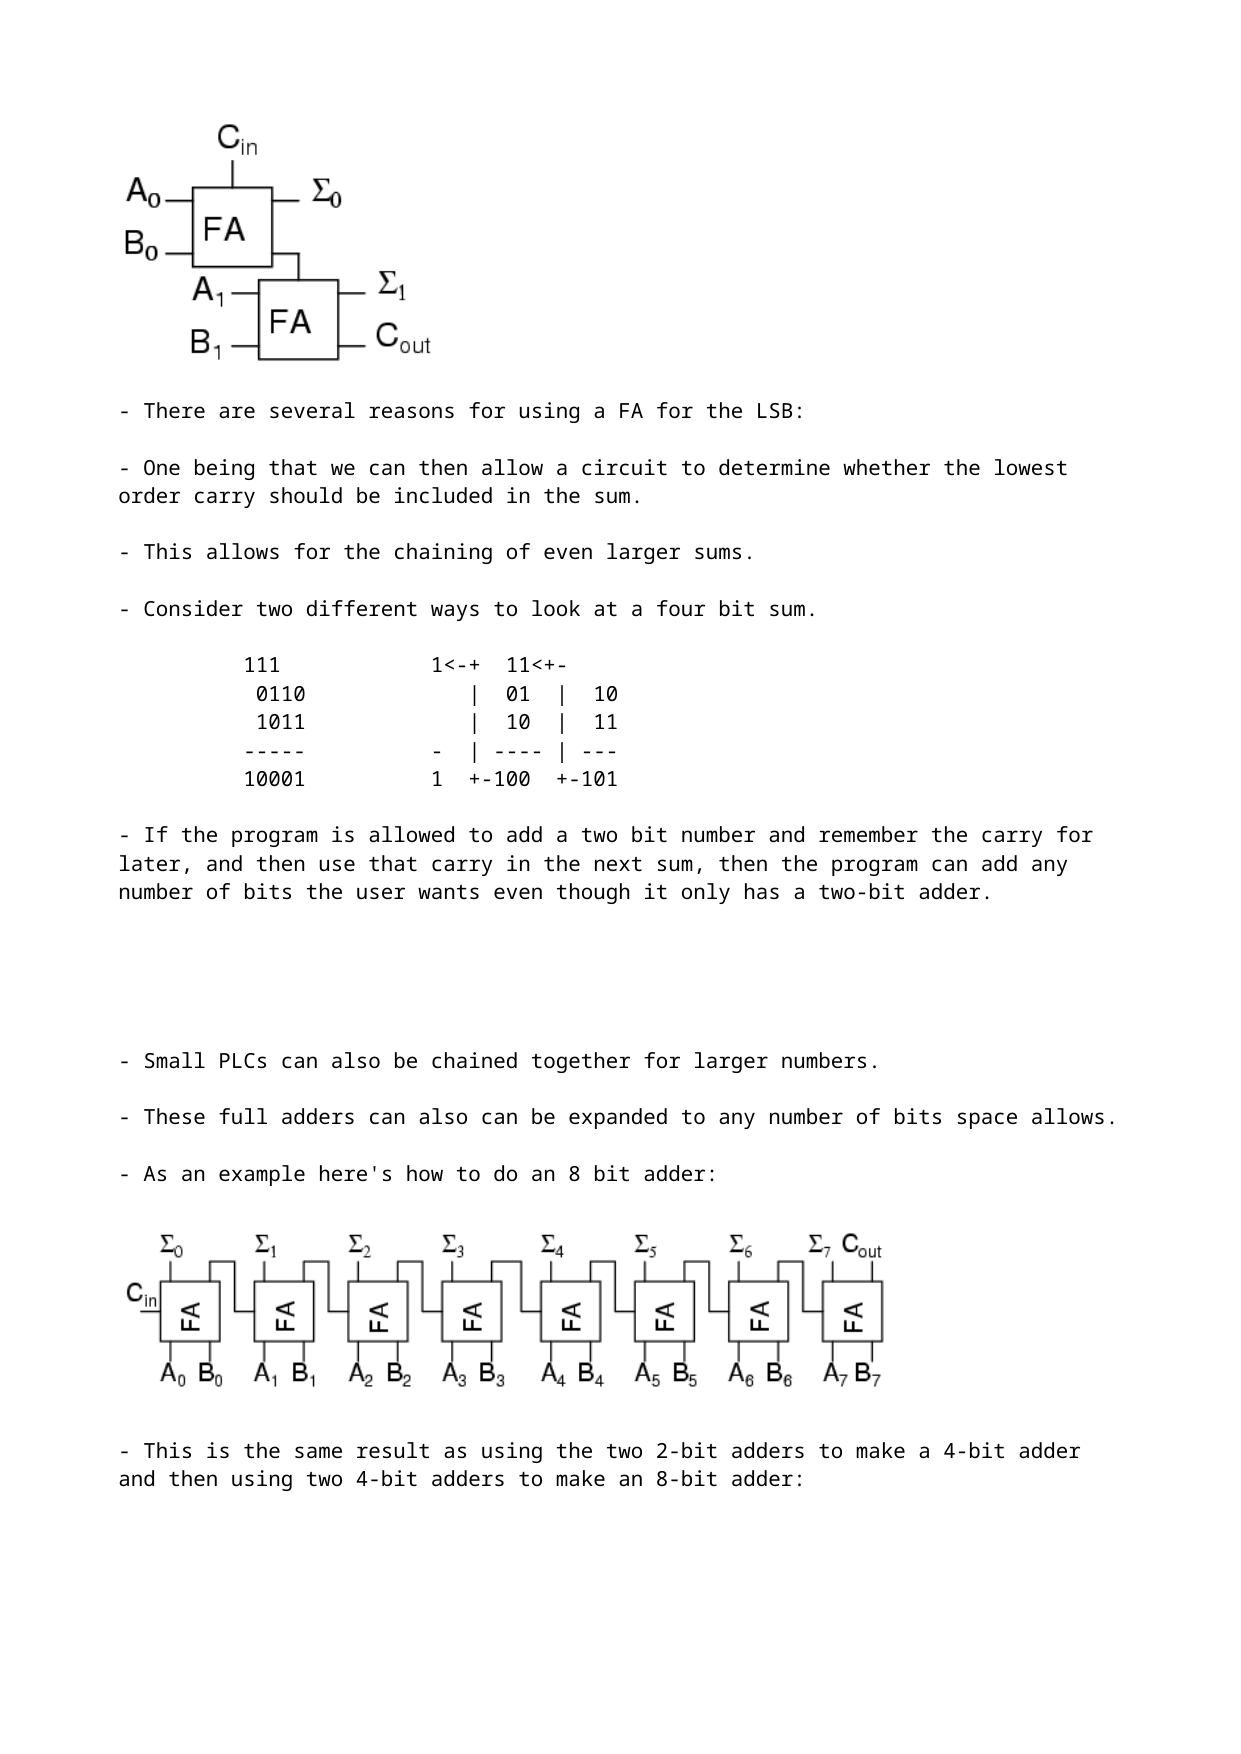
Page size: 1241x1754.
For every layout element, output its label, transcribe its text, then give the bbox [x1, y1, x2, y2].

text - This allows for the chaining of even larger sums. [118, 537, 1122, 566]
text ----- - | ---- | --- [118, 736, 1122, 764]
text 1011 | 10 | 11 [118, 707, 1122, 736]
text - Consider two different ways to look at a four bit sum. [118, 594, 1122, 622]
text 111 1<-+ 11<+- [118, 650, 1122, 679]
text - One being that we can then allow a circuit to determine whether the lowest order carry should be included in the sum. [118, 453, 1122, 509]
text - As an example here's how to do an 8 bit adder: [118, 1159, 1122, 1187]
text - This is the same result as using the two 2-bit adders to make a 4-bit adder and then using two 4-bit adders to make an 8-bit adder: [118, 1408, 1122, 1493]
text - There are several reasons for using a FA for the LSB: [118, 396, 1122, 424]
text 0110 | 01 | 10 [118, 679, 1122, 707]
text - If the program is allowed to add a two bit number and remember the carry for later, and then use that carry in the next sum, then the program can add any number of bits the user wants even though it only has a two-bit adder. [118, 821, 1122, 906]
text 10001 1 +-100 +-101 [118, 764, 1122, 793]
text - Small PLCs can also be chained together for larger numbers. [118, 1046, 1122, 1074]
text - These full adders can also can be expanded to any number of bits space allows. [118, 1102, 1122, 1131]
